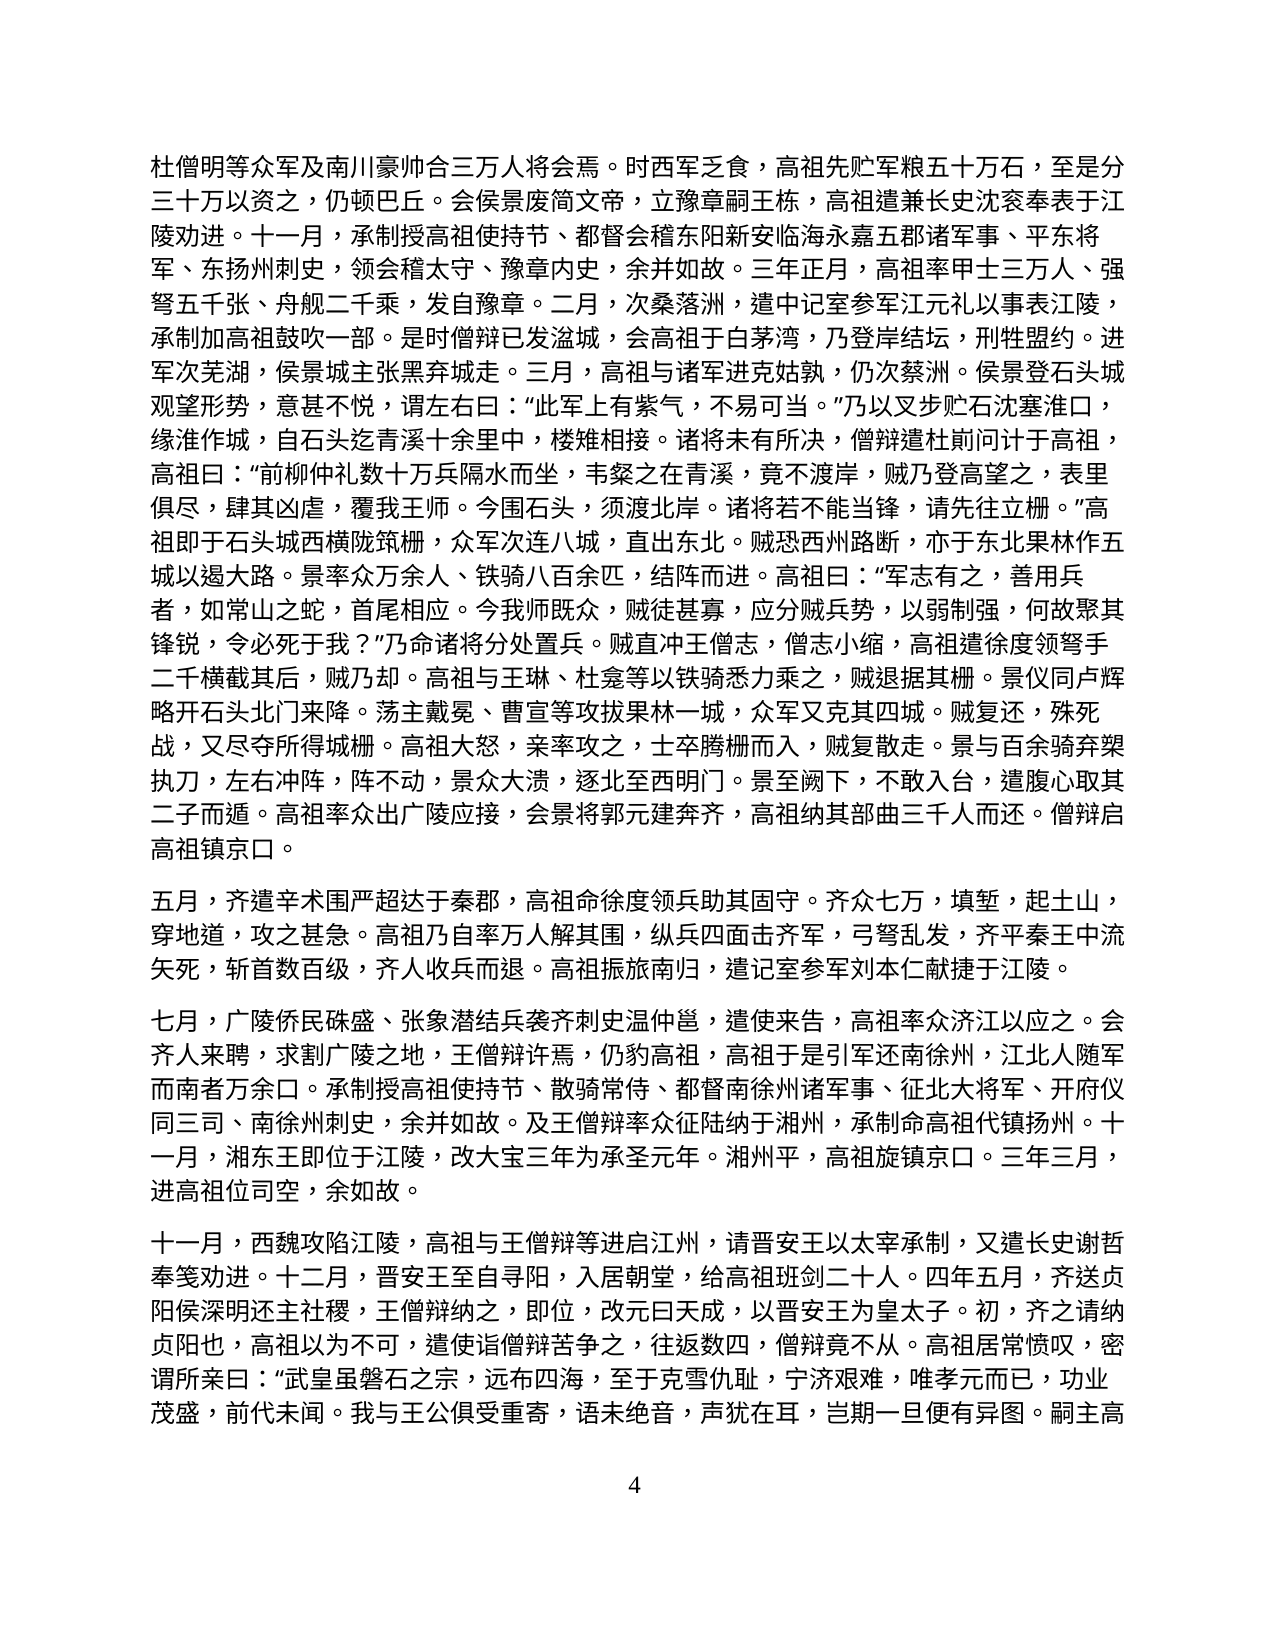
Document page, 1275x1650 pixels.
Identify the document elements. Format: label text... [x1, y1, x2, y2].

text 十一月，西魏攻陷江陵，高祖与王僧辩等进启江州，请晋安王以太宰承制，又遣长史谢哲奉笺劝进。十二月，晋安王至自寻阳，入居朝堂，给高祖班剑二十人。四年五月，齐送贞阳侯深明还主社稷，王僧辩纳之，即位，改元曰天成，以晋安王为皇太子。初，齐之请纳贞阳也，高祖以为不可，遣使诣僧辩苦争之，往返数四，僧辩竟不从。高祖居常愤叹，密谓所亲曰：“武皇虽磐石之宗，远布四海，至于克雪仇耻，宁济艰难，唯孝元而已，功业茂盛，前代未闻。我与王公俱受重寄，语未绝音，声犹在耳，岂期一旦便有异图。嗣主高 [150, 1226, 1125, 1430]
text 五月，齐遣辛术围严超达于秦郡，高祖命徐度领兵助其固守。齐众七万，填堑，起土山，穿地道，攻之甚急。高祖乃自率万人解其围，纵兵四面击齐军，弓弩乱发，齐平秦王中流矢死，斩首数百级，齐人收兵而退。高祖振旅南归，遣记室参军刘本仁献捷于江陵。 [150, 883, 1125, 985]
text 七月，广陵侨民硃盛、张象潜结兵袭齐刺史温仲邕，遣使来告，高祖率众济江以应之。会齐人来聘，求割广陵之地，王僧辩许焉，仍豹高祖，高祖于是引军还南徐州，江北人随军而南者万余口。承制授高祖使持节、散骑常侍、都督南徐州诸军事、征北大将军、开府仪同三司、南徐州刺史，余并如故。及王僧辩率众征陆纳于湘州，承制命高祖代镇扬州。十一月，湘东王即位于江陵，改大宝三年为承圣元年。湘州平，高祖旋镇京口。三年三月，进高祖位司空，余如故。 [150, 1003, 1125, 1208]
text 六月，高祖发自南康。南康赣石旧有二十四滩，滩多巨石，行旅者以为难。高祖之发也，水暴起数丈，三百里间巨石皆没。进军顿西昌，有龙见于水滨，高五丈许，五采鲜耀，军民观者数万人。是时承制遣征东将军王僧辩督众军讨侯景。八月，僧辩军次湓城，高祖率杜僧明等众军及南川豪帅合三万人将会焉。时西军乏食，高祖先贮军粮五十万石，至是分三十万以资之，仍顿巴丘。会侯景废简文帝，立豫章嗣王栋，高祖遣兼长史沈衮奉表于江陵劝进。十一月，承制授高祖使持节、都督会稽东阳新安临海永嘉五郡诸军事、平东将军、东扬州刺史，领会稽太守、豫章内史，余并如故。三年正月，高祖率甲士三万人、强弩五千张、舟舰二千乘，发自豫章。二月，次桑落洲，遣中记室参军江元礼以事表江陵，承制加高祖鼓吹一部。是时僧辩已发湓城，会高祖于白茅湾，乃登岸结坛，刑牲盟约。进军次芜湖，侯景城主张黑弃城走。三月，高祖与诸军进克姑孰，仍次蔡洲。侯景登石头城观望形势，意甚不悦，谓左右曰：“此军上有紫气，不易可当。”乃以叉步贮石沈塞淮口，缘淮作城，自石头迄青溪十余里中，楼雉相接。诸将未有所决，僧辩遣杜崱问计于高祖，高祖曰：“前柳仲礼数十万兵隔水而坐，韦粲之在青溪，竟不渡岸，贼乃登高望之，表里俱尽，肆其凶虐，覆我王师。今围石头，须渡北岸。诸将若不能当锋，请先往立栅。”高祖即于石头城西横陇筑栅，众军次连八城，直出东北。贼恐西州路断，亦于东北果林作五城以遏大路。景率众万余人、铁骑八百余匹，结阵而进。高祖曰：“军志有之，善用兵者，如常山之蛇，首尾相应。今我师既众，贼徒甚寡，应分贼兵势，以弱制强，何故聚其锋锐，令必死于我？”乃命诸将分处置兵。贼直冲王僧志，僧志小缩，高祖遣徐度领弩手二千横截其后，贼乃却。高祖与王琳、杜龛等以铁骑悉力乘之，贼退据其栅。景仪同卢辉略开石头北门来降。荡主戴冕、曹宣等攻拔果林一城，众军又克其四城。贼复还，殊死战，又尽夺所得城栅。高祖大怒，亲率攻之，士卒腾栅而入，贼复散走。景与百余骑弃槊执刀，左右冲阵，阵不动，景众大溃，逐北至西明门。景至阙下，不敢入台，遣腹心取其二子而遁。高祖率众出广陵应接，会景将郭元建奔齐，高祖纳其部曲三千人而还。僧辩启高祖镇京口。 [150, 150, 1125, 865]
